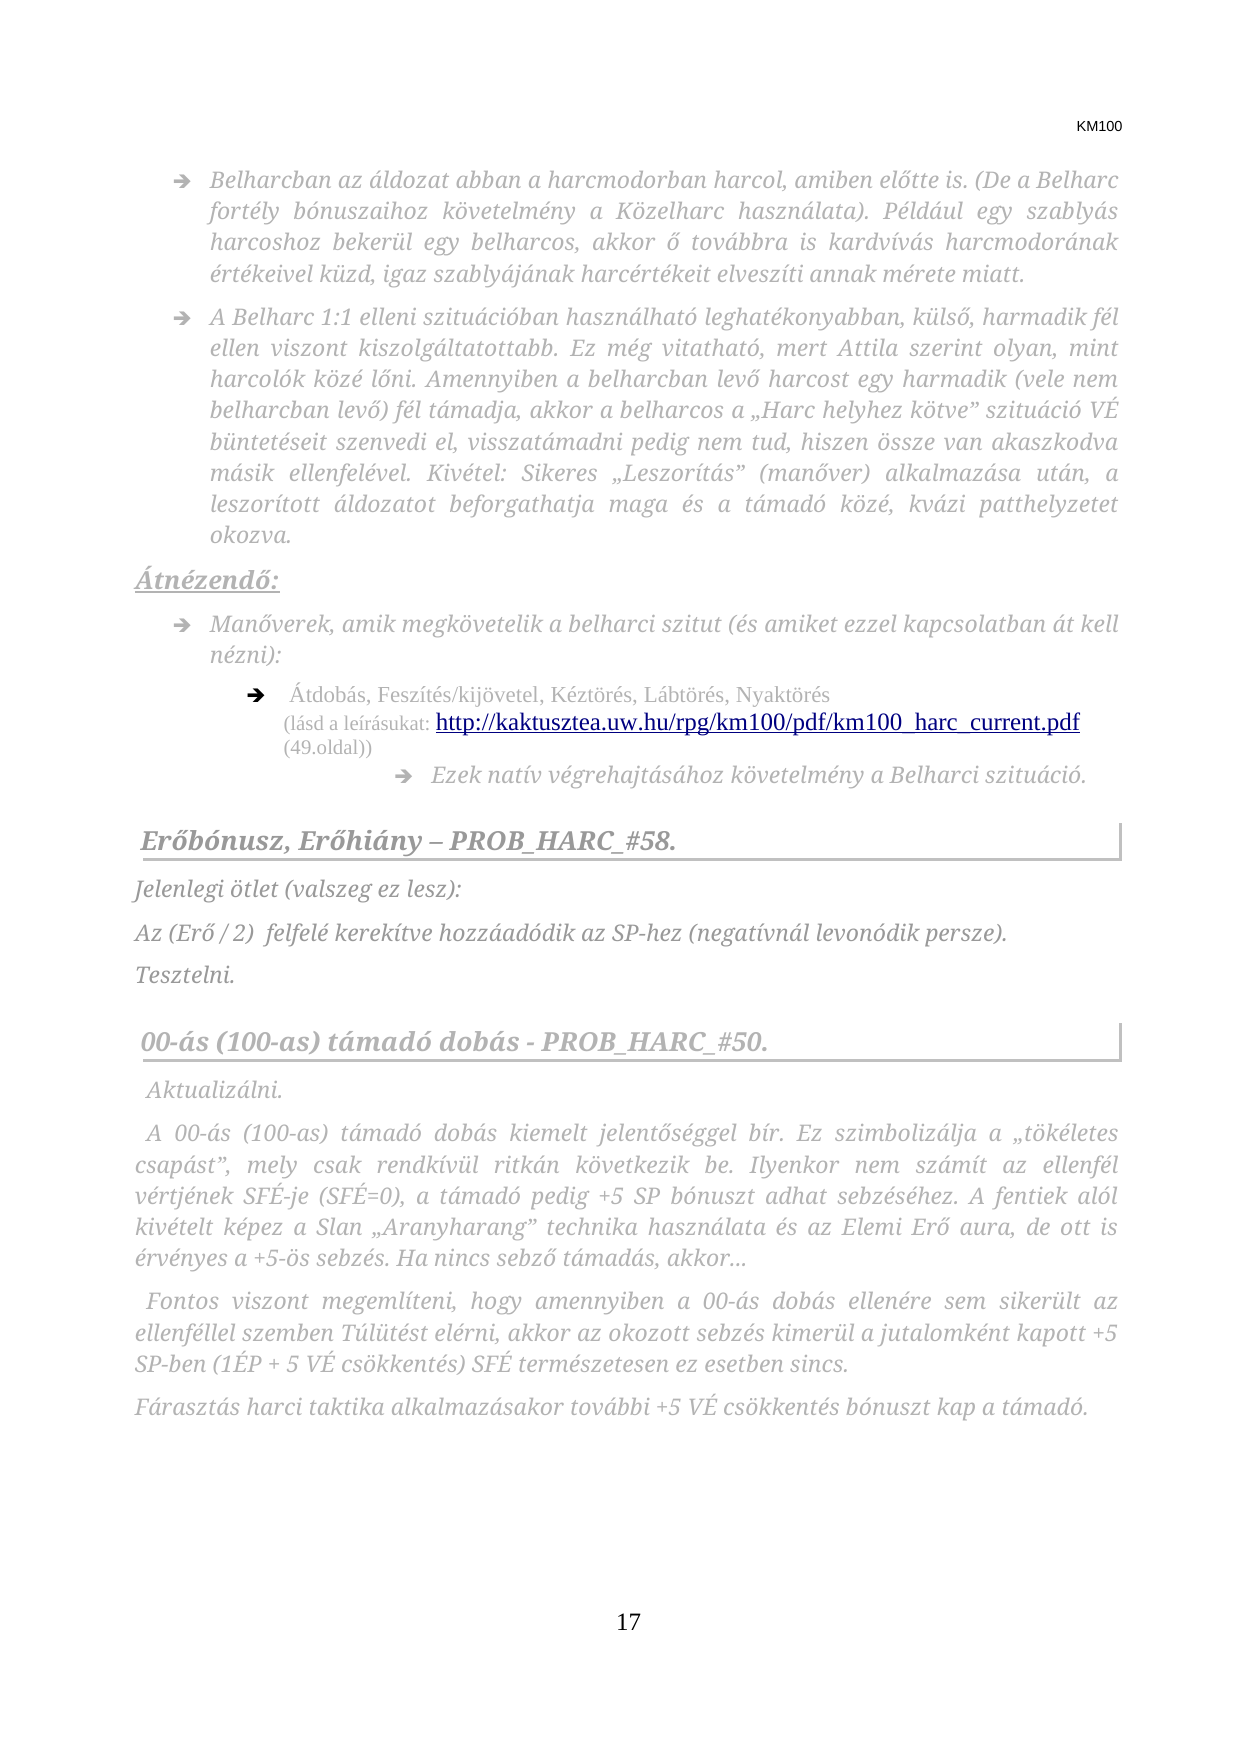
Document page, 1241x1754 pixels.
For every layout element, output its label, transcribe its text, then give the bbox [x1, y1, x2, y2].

text Fárasztás harci taktika alkalmazásakor további +5 VÉ csökkentés bónuszt kap a támadó. [134, 1391, 1122, 1422]
text Átnézendő: [134, 562, 1122, 596]
list A Belharc 1:1 elleni szituációban használható leghatékonyabban, külső, harmadik fél ellen viszont kiszolgáltatottabb. Ez még vitatható, mert Attila szerint olyan, mint harcolók közé lőni. Amennyiben a belharcban levő harcost egy harmadik (vele nem belharcban levő) fél támadja, akkor a belharcos a „Harc helyhez kötve” szituáció VÉ büntetéseit szenvedi el, visszatámadni pedig nem tud, hiszen össze van akaszkodva másik ellenfelével. Kivétel: Sikeres „Leszorítás” (manőver) alkalmazása után, a leszorított áldozatot beforgathatja maga és a támadó közé, kvázi patthelyzetet okozva. [172, 301, 1122, 551]
list Belharcban az áldozat abban a harcmodorban harcol, amiben előtte is. (De a Belharc fortély bónuszaihoz követelmény a Közelharc használata). Például egy szablyás harcoshoz bekerül egy belharcos, akkor ő továbbra is kardvívás harcmodorának értékeivel küzd, igaz szablyájának harcértékeit elveszíti annak mérete miatt. [172, 164, 1122, 289]
text Fontos viszont megemlíteni, hogy amennyiben a 00-ás dobás ellenére sem sikerült az ellenféllel szemben Túlütést elérni, akkor az okozott sebzés kimerül a jutalomként kapott +5 SP-ben (1ÉP + 5 VÉ csökkentés) SFÉ természetesen ez esetben sincs. [134, 1285, 1122, 1379]
text A 00-ás (100-as) támadó dobás kiemelt jelentőséggel bír. Ez szimbolizálja a „tökéletes csapást”, mely csak rendkívül ritkán következik be. Ilyenkor nem számít az ellenfél vértjének SFÉ-je (SFÉ=0), a támadó pedig +5 SP bónuszt adhat sebzéséhez. A fentiek alól kivételt képez a Slan „Aranyharang” technika használata és az Elemi Erő aura, de ott is érvényes a +5-ös sebzés. Ha nincs sebző támadás, akkor... [134, 1117, 1122, 1273]
text Az (Erő / 2) felfelé kerekítve hozzáadódik az SP-hez (negatívnál levonódik persze). [134, 916, 1122, 948]
text Jelenlegi ötlet (valszeg ez lesz): [134, 873, 1122, 905]
subtitle Erőbónusz, Erőhiány – PROB_HARC_#58. [140, 822, 1119, 858]
list Ezek natív végrehajtásához követelmény a Belharci szituáció. [393, 759, 1122, 790]
subtitle 00-ás (100-as) támadó dobás - PROB_HARC_#50. [140, 1023, 1119, 1059]
text Tesztelni. [134, 959, 1122, 991]
list Manőverek, amik megkövetelik a belharci szitut (és amiket ezzel kapcsolatban át kell nézni): [172, 608, 1122, 671]
list Átdobás, Feszítés/kijövetel, Kéztörés, Lábtörés, Nyaktörés (lásd a leírásukat: http://kaktusztea.uw.hu/rpg/km100/pdf/km100_harc_current.pdf (49.oldal)) [246, 682, 1122, 759]
text Aktualizálni. [134, 1074, 1122, 1106]
